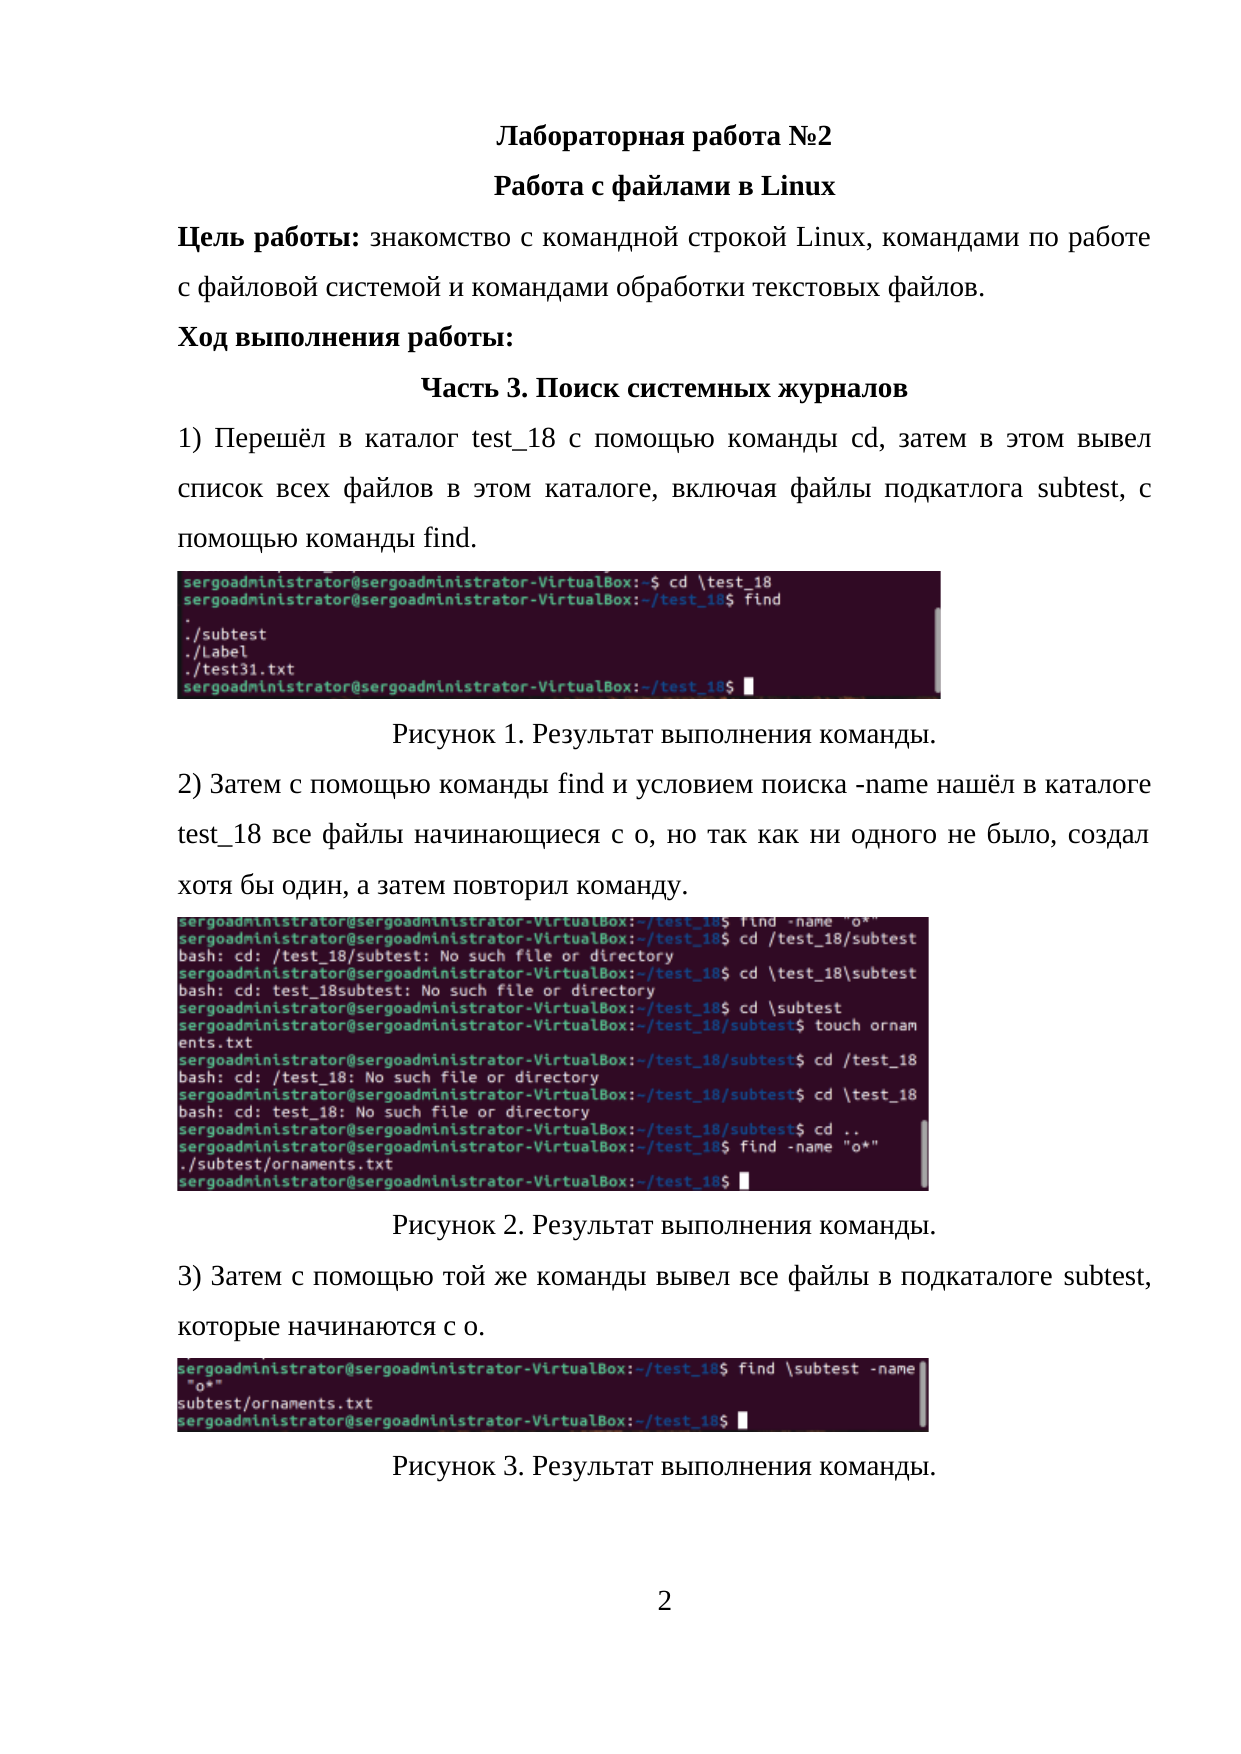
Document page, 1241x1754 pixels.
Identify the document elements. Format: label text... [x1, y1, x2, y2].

picture [177, 571, 941, 699]
text Работа с файлами в Linux [177, 168, 1152, 202]
text Рисунок 3. Результат выполнения команды. [177, 1448, 1152, 1482]
text Рисунок 1. Результат выполнения команды. [177, 716, 1152, 749]
picture [177, 1358, 929, 1432]
text Цель работы: знакомство с командной строкой Linux, командами по работе с файловой системой и командами обработки текстовых файлов. [177, 219, 1152, 303]
text 3) Затем с помощью той же команды вывел все файлы в подкаталоге subtest, которые начинаются с о. [177, 1258, 1152, 1341]
text Лабораторная работа №2 [177, 118, 1152, 152]
picture [177, 917, 929, 1191]
text Ход выполнения работы: [177, 319, 1152, 353]
text 2) Затем с помощью команды find и условием поиска -name нашёл в каталоге test_18 все файлы начинающиеся с о, но так как ни одного не было, создал хотя бы один, а затем повторил команду. [177, 766, 1152, 900]
text 1) Перешёл в каталог test_18 с помощью команды cd, затем в этом вывел список всех файлов в этом каталоге, включая файлы подкатлога subtest, с помощью команды find. [177, 420, 1152, 554]
text Рисунок 2. Результат выполнения команды. [177, 1207, 1152, 1241]
text Часть 3. Поиск системных журналов [177, 370, 1152, 403]
